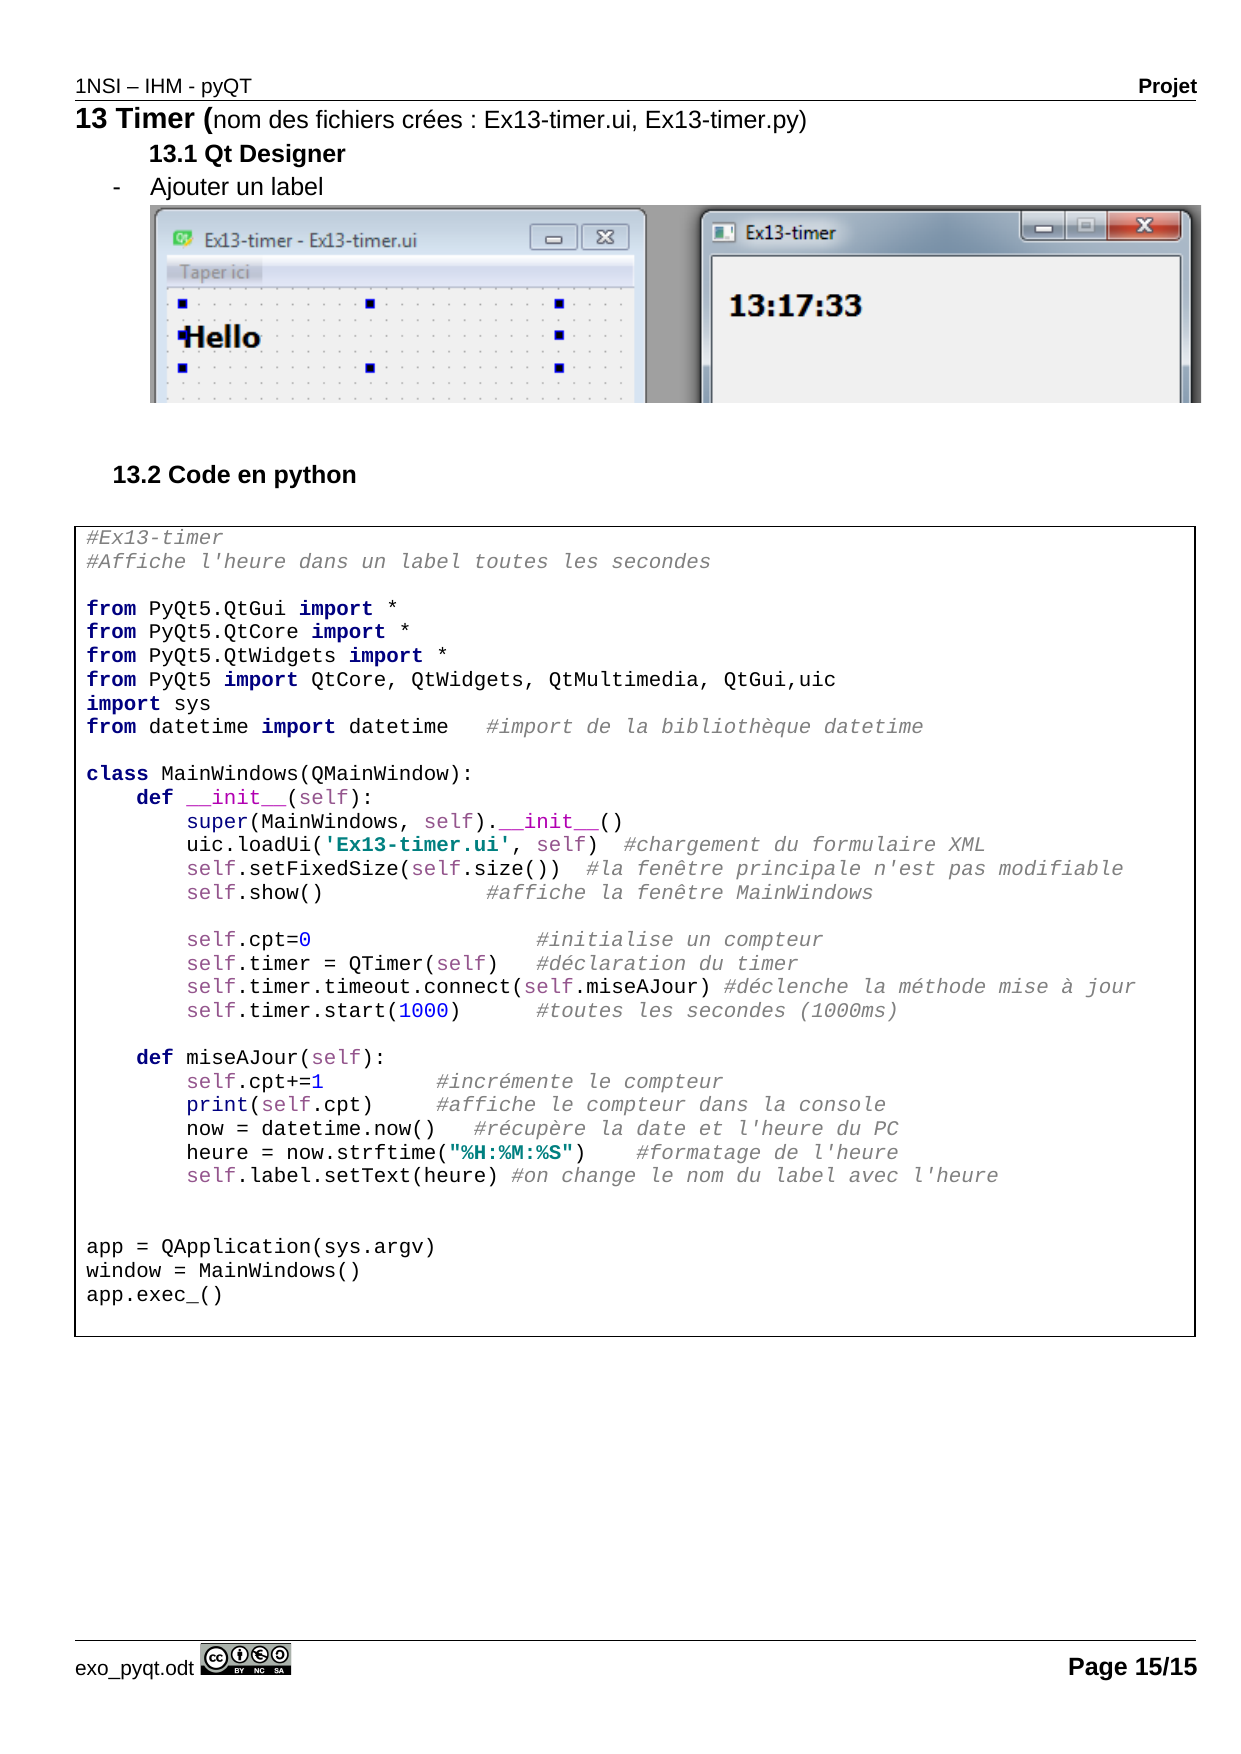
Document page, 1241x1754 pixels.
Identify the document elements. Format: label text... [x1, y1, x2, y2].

text 13.2 Code en python [112, 460, 1196, 489]
list Ajouter un label [112, 172, 1196, 201]
text 13.1 Qt Designer [75, 139, 1196, 168]
picture [200, 1643, 292, 1675]
picture [150, 205, 1202, 403]
text 13 Timer (nom des fichiers crées : Ex13-timer.ui, Ex13-timer.py) [75, 101, 1196, 134]
table_header #Ex13-timer #Affiche l'heure dans un label toutes les secondes from PyQt5.QtGui import * from PyQt5.QtCore import * from PyQt5.QtWidgets import * from PyQt5 import QtCore, QtWidgets, QtMultimedia, QtGui,uic import sys from datetime import datetime #import de la bibliothèque datetime class MainWindows(QMainWindow): def __init__(self): super(MainWindows, self).__init__() uic.loadUi('Ex13-timer.ui', self) #chargement du formulaire XML self.setFixedSize(self.size()) #la fenêtre principale n'est pas modifiable self.show() #affiche la fenêtre MainWindows self.cpt=0 #initialise un compteur self.timer = QTimer(self) #déclaration du timer self.timer.timeout.connect(self.miseAJour) #déclenche la méthode mise à jour self.timer.start(1000) #toutes les secondes (1000ms) def miseAJour(self): self.cpt+=1 #incrémente le compteur print(self.cpt) #affiche le compteur dans la console now = datetime.now() #récupère la date et l'heure du PC heure = now.strftime("%H:%M:%S") #formatage de l'heure self.label.setText(heure) #on change le nom du label avec l'heure app = QApplication(sys.argv) window = MainWindows() app.exec_() [76, 527, 1194, 1336]
